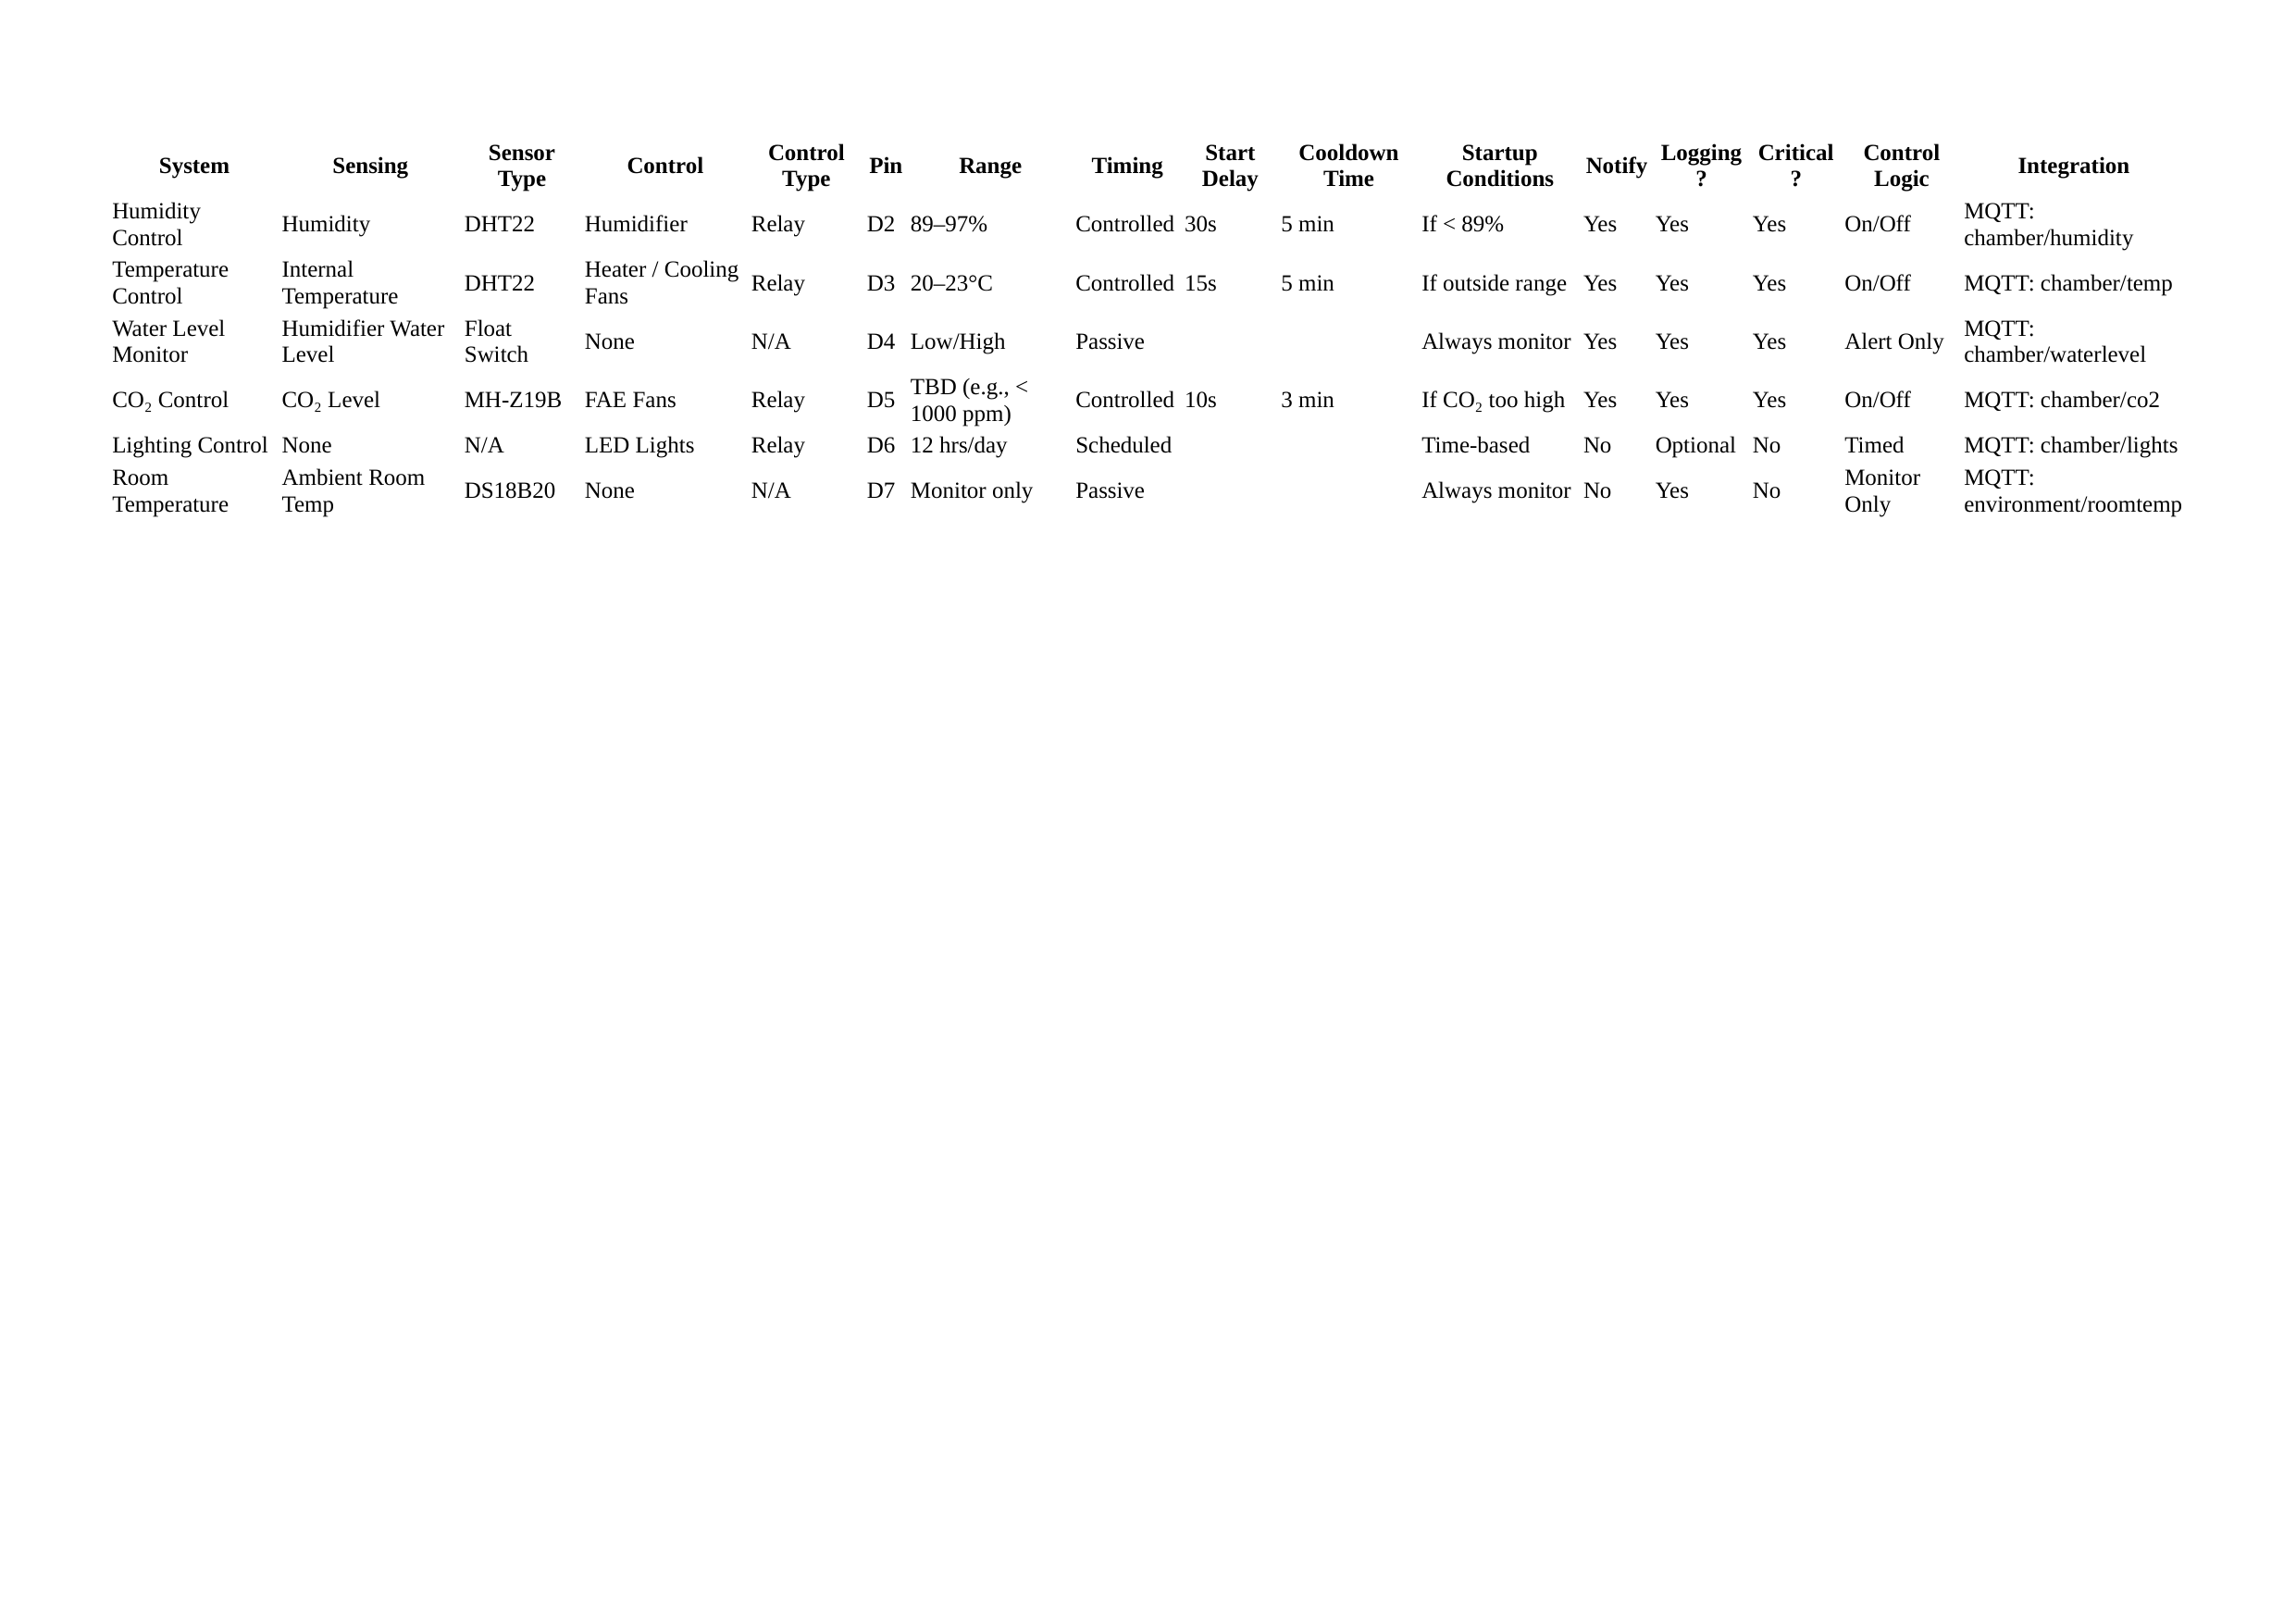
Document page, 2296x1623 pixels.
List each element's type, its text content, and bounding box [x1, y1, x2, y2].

table_header Startup Conditions [1419, 136, 1581, 194]
table_cell [1278, 312, 1419, 370]
table_cell Humidity [279, 194, 462, 253]
table_cell DHT22 [462, 194, 582, 253]
table_header Cooldown Time [1278, 136, 1419, 194]
table_cell 15s [1182, 254, 1278, 312]
table_cell Yes [1653, 461, 1750, 519]
table_cell Relay [749, 370, 864, 428]
table_cell D4 [864, 312, 908, 370]
table_cell MQTT: chamber/humidity [1961, 194, 2186, 253]
table_cell Yes [1750, 194, 1842, 253]
table_cell Lighting Control [109, 429, 279, 461]
table_cell N/A [462, 429, 582, 461]
table_cell None [582, 312, 749, 370]
table_cell MQTT: chamber/temp [1961, 254, 2186, 312]
table_header Control [582, 136, 749, 194]
table_cell DHT22 [462, 254, 582, 312]
table_cell No [1581, 429, 1653, 461]
table_cell Humidifier Water Level [279, 312, 462, 370]
table_cell N/A [749, 461, 864, 519]
table_header Pin [864, 136, 908, 194]
table_cell On/Off [1842, 370, 1961, 428]
table_cell Yes [1750, 312, 1842, 370]
table_cell 10s [1182, 370, 1278, 428]
table_cell Yes [1653, 194, 1750, 253]
table_cell Yes [1581, 370, 1653, 428]
table_cell Optional [1653, 429, 1750, 461]
table_cell 3 min [1278, 370, 1419, 428]
table_cell MQTT: chamber/co2 [1961, 370, 2186, 428]
table_cell Timed [1842, 429, 1961, 461]
table_cell Heater / Cooling Fans [582, 254, 749, 312]
table_cell Alert Only [1842, 312, 1961, 370]
table_cell Relay [749, 194, 864, 253]
table_cell Relay [749, 254, 864, 312]
table_cell Relay [749, 429, 864, 461]
table_header Integration [1961, 136, 2186, 194]
table_header Logging? [1653, 136, 1750, 194]
table_cell MQTT: chamber/lights [1961, 429, 2186, 461]
table_cell Humidifier [582, 194, 749, 253]
table_cell Controlled [1073, 254, 1182, 312]
table_cell No [1750, 461, 1842, 519]
table_cell Passive [1073, 461, 1182, 519]
table_cell 30s [1182, 194, 1278, 253]
table_cell None [582, 461, 749, 519]
table_cell MQTT: environment/roomtemp [1961, 461, 2186, 519]
table_cell If CO₂ too high [1419, 370, 1581, 428]
table_cell DS18B20 [462, 461, 582, 519]
table_cell D5 [864, 370, 908, 428]
table_cell Always monitor [1419, 312, 1581, 370]
table_cell Yes [1653, 312, 1750, 370]
table_cell 12 hrs/day [908, 429, 1073, 461]
table_cell Yes [1653, 254, 1750, 312]
table_cell D6 [864, 429, 908, 461]
table_cell 5 min [1278, 254, 1419, 312]
table_header Control Type [749, 136, 864, 194]
table_cell [1278, 429, 1419, 461]
table_cell Monitor only [908, 461, 1073, 519]
table_cell MQTT: chamber/waterlevel [1961, 312, 2186, 370]
table_cell If < 89% [1419, 194, 1581, 253]
table_cell [1278, 461, 1419, 519]
table_cell D3 [864, 254, 908, 312]
table_cell Controlled [1073, 194, 1182, 253]
table_cell TBD (e.g., < 1000 ppm) [908, 370, 1073, 428]
table_cell None [279, 429, 462, 461]
table_cell Yes [1581, 194, 1653, 253]
table_cell 89–97% [908, 194, 1073, 253]
table_header Timing [1073, 136, 1182, 194]
table_header Sensing [279, 136, 462, 194]
table_cell Temperature Control [109, 254, 279, 312]
table_cell Ambient Room Temp [279, 461, 462, 519]
table_cell D2 [864, 194, 908, 253]
table_cell Yes [1750, 254, 1842, 312]
table_cell Scheduled [1073, 429, 1182, 461]
table_cell Internal Temperature [279, 254, 462, 312]
table_cell Float Switch [462, 312, 582, 370]
table_cell Low/High [908, 312, 1073, 370]
table_header Range [908, 136, 1073, 194]
table_cell [1182, 461, 1278, 519]
table_cell FAE Fans [582, 370, 749, 428]
table_cell CO₂ Control [109, 370, 279, 428]
table_header Notify [1581, 136, 1653, 194]
table_header Start Delay [1182, 136, 1278, 194]
table_header Sensor Type [462, 136, 582, 194]
table_cell MH-Z19B [462, 370, 582, 428]
table_cell Yes [1653, 370, 1750, 428]
table_cell On/Off [1842, 194, 1961, 253]
table_cell No [1750, 429, 1842, 461]
table_cell [1182, 429, 1278, 461]
table_cell 5 min [1278, 194, 1419, 253]
table_cell If outside range [1419, 254, 1581, 312]
table_cell Yes [1750, 370, 1842, 428]
table_cell Humidity Control [109, 194, 279, 253]
table_cell CO₂ Level [279, 370, 462, 428]
table_cell N/A [749, 312, 864, 370]
table_cell Controlled [1073, 370, 1182, 428]
table_cell 20–23°C [908, 254, 1073, 312]
table_header Control Logic [1842, 136, 1961, 194]
table_header System [109, 136, 279, 194]
table_cell Yes [1581, 254, 1653, 312]
table_cell [1182, 312, 1278, 370]
table_cell LED Lights [582, 429, 749, 461]
table_cell Yes [1581, 312, 1653, 370]
table_cell Always monitor [1419, 461, 1581, 519]
table_cell Passive [1073, 312, 1182, 370]
table_header Critical? [1750, 136, 1842, 194]
table_cell No [1581, 461, 1653, 519]
table_cell Room Temperature [109, 461, 279, 519]
table_cell Water Level Monitor [109, 312, 279, 370]
table_cell D7 [864, 461, 908, 519]
table_cell On/Off [1842, 254, 1961, 312]
table_cell Monitor Only [1842, 461, 1961, 519]
table_cell Time-based [1419, 429, 1581, 461]
